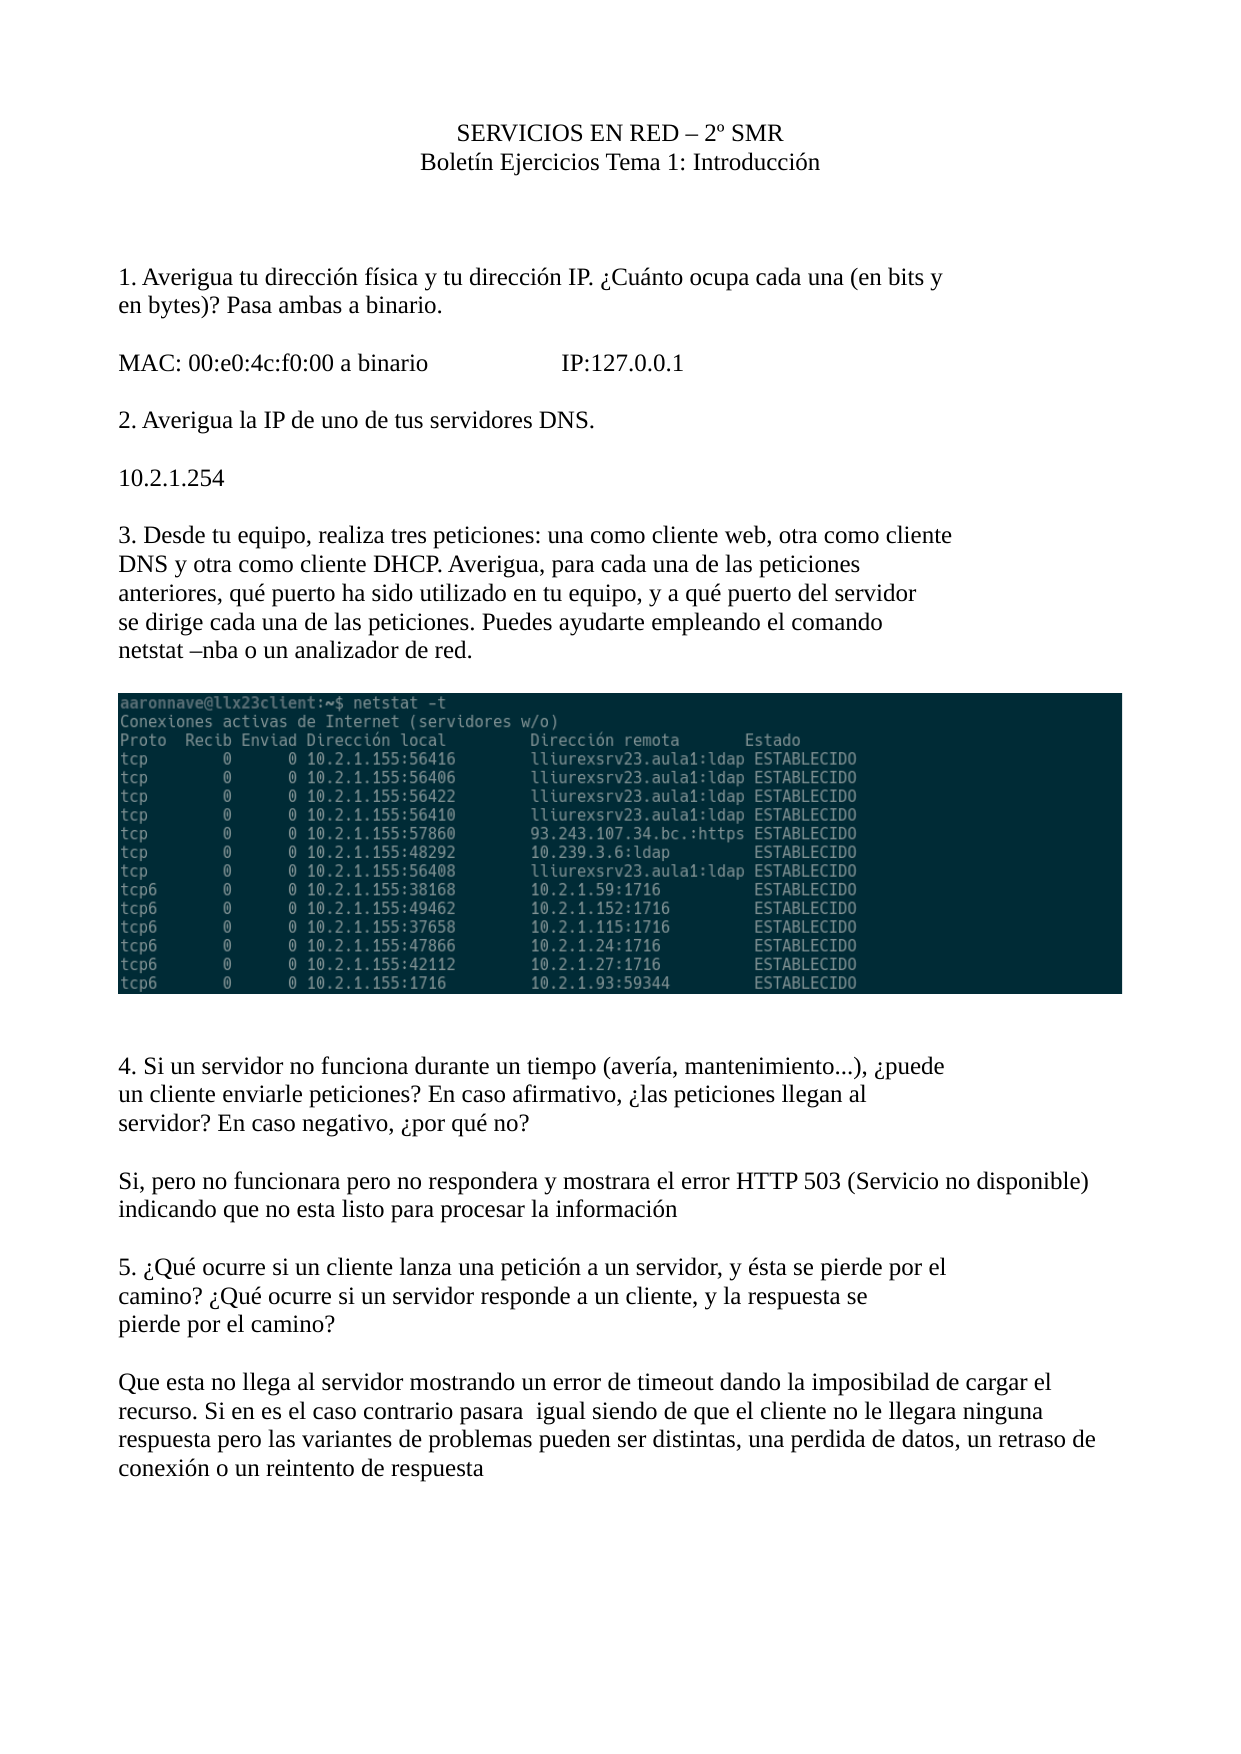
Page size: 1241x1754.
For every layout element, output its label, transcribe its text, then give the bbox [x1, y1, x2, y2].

picture [765, 753, 771, 764]
picture [831, 921, 836, 932]
picture [840, 771, 850, 783]
picture [448, 829, 454, 839]
picture [317, 886, 324, 893]
picture [756, 771, 762, 783]
picture [317, 865, 324, 874]
picture [831, 939, 836, 951]
picture [289, 886, 296, 893]
picture [140, 793, 146, 804]
picture [783, 790, 808, 801]
picture [216, 734, 220, 745]
picture [243, 697, 249, 708]
picture [374, 865, 379, 876]
picture [616, 848, 622, 857]
picture [375, 958, 379, 970]
picture [812, 790, 818, 801]
text un cliente enviarle peticiones? En caso afirmativo, ¿las peticiones llegan al [118, 1079, 1122, 1108]
text SERVICIOS EN RED – 2º SMR [118, 118, 1122, 147]
picture [440, 809, 445, 820]
picture [392, 977, 398, 988]
picture [644, 921, 650, 932]
picture [840, 790, 856, 801]
picture [588, 868, 594, 876]
picture [149, 700, 165, 708]
picture [309, 921, 314, 932]
picture [812, 771, 818, 783]
picture [608, 793, 613, 801]
text se dirige cada una de las peticiones. Puedes ayudarte empleando el comando [118, 607, 1122, 636]
picture [560, 737, 566, 745]
picture [664, 756, 669, 764]
picture [356, 809, 361, 820]
picture [383, 827, 389, 839]
picture [289, 865, 296, 874]
picture [122, 846, 127, 857]
picture [533, 883, 538, 895]
picture [812, 977, 818, 988]
picture [607, 829, 613, 839]
picture [552, 737, 557, 745]
picture [420, 811, 426, 820]
text en bytes)? Pasa ambas a binario. [118, 291, 1122, 319]
picture [317, 809, 324, 818]
picture [140, 905, 146, 916]
picture [636, 921, 640, 932]
picture [821, 958, 827, 967]
picture [289, 809, 296, 818]
picture [224, 697, 230, 708]
picture [522, 719, 529, 727]
picture [570, 756, 575, 764]
picture [784, 809, 809, 820]
picture [821, 886, 827, 895]
picture [560, 812, 566, 820]
text 5. ¿Qué ocurre si un cliente lanza una petición a un servidor, y ésta se pierde por el [118, 1252, 1122, 1281]
picture [309, 771, 314, 783]
picture [289, 753, 296, 762]
picture [588, 812, 594, 820]
picture [336, 737, 342, 745]
picture [850, 773, 856, 783]
picture [728, 868, 734, 876]
picture [411, 888, 417, 895]
text Si, pero no funcionara pero no respondera y mostrara el error HTTP 503 (Servicio no disponible) [118, 1166, 1122, 1194]
picture [429, 753, 436, 763]
picture [383, 958, 389, 970]
picture [289, 921, 296, 930]
picture [533, 902, 538, 914]
picture [392, 753, 398, 764]
picture [383, 776, 389, 783]
picture [737, 774, 743, 786]
picture [140, 980, 146, 991]
picture [840, 753, 856, 764]
picture [784, 865, 809, 876]
picture [831, 790, 836, 801]
picture [625, 977, 631, 988]
picture [309, 940, 314, 951]
picture [364, 700, 370, 708]
picture [692, 790, 696, 801]
picture [309, 790, 313, 801]
picture [355, 700, 361, 708]
picture [410, 958, 417, 970]
picture [280, 737, 286, 745]
picture [617, 756, 622, 764]
picture [662, 849, 667, 860]
picture [756, 902, 762, 914]
picture [224, 884, 230, 895]
picture [309, 827, 314, 839]
picture [850, 958, 856, 968]
picture [243, 715, 248, 727]
picture [626, 884, 631, 895]
picture [840, 902, 856, 914]
picture [812, 902, 818, 914]
picture [793, 902, 808, 914]
picture [728, 776, 734, 783]
picture [439, 885, 445, 895]
picture [831, 883, 836, 895]
picture [597, 883, 603, 895]
picture [392, 809, 398, 820]
picture [448, 809, 454, 820]
picture [170, 716, 174, 727]
text netstat –nba o un analizador de red. [118, 636, 1122, 664]
picture [150, 904, 155, 912]
text Que esta no llega al servidor mostrando un error de timeout dando la imposibilad de cargar el recurso. Si en es el caso contrario pasara igual siendo de que el cliente no le llegara ninguna respuesta pero las variantes de problemas pueden ser distintas, una perdida de datos, un retraso de conexión o un reintento de respuesta [118, 1367, 1122, 1482]
picture [122, 959, 127, 970]
picture [140, 831, 146, 842]
picture [308, 697, 314, 708]
picture [765, 734, 770, 745]
text pierde por el camino? [118, 1309, 1122, 1338]
picture [821, 809, 827, 820]
picture [616, 868, 622, 876]
picture [289, 846, 296, 855]
picture [411, 827, 417, 839]
picture [309, 809, 314, 820]
picture [541, 832, 547, 839]
picture [756, 921, 762, 932]
picture [638, 827, 650, 839]
picture [784, 939, 809, 951]
picture [691, 809, 696, 820]
picture [289, 790, 296, 799]
picture [774, 753, 781, 764]
picture [289, 830, 296, 837]
picture [317, 792, 324, 799]
picture [541, 921, 547, 932]
picture [150, 942, 156, 951]
picture [653, 977, 669, 988]
picture [765, 809, 771, 820]
picture [765, 865, 771, 876]
picture [224, 753, 230, 764]
picture [840, 977, 856, 988]
picture [534, 753, 538, 764]
picture [317, 848, 324, 855]
picture [728, 793, 734, 801]
picture [541, 940, 547, 951]
picture [541, 977, 547, 988]
picture [254, 716, 258, 727]
picture [720, 809, 725, 820]
picture [374, 809, 379, 820]
picture [224, 809, 230, 820]
picture [392, 940, 398, 951]
picture [439, 979, 445, 988]
picture [375, 902, 379, 914]
picture [262, 700, 267, 708]
picture [420, 902, 426, 913]
picture [774, 846, 781, 857]
picture [784, 958, 790, 968]
picture [448, 888, 454, 895]
picture [383, 865, 389, 876]
picture [783, 846, 804, 857]
picture [821, 865, 827, 876]
picture [784, 883, 809, 895]
picture [756, 753, 762, 764]
picture [430, 977, 435, 988]
picture [831, 977, 836, 988]
picture [309, 865, 314, 876]
picture [448, 755, 454, 764]
picture [224, 846, 230, 857]
picture [289, 700, 296, 708]
picture [821, 921, 827, 932]
picture [765, 977, 771, 988]
picture [644, 846, 650, 857]
picture [579, 793, 585, 801]
picture [534, 865, 538, 876]
picture [831, 846, 836, 857]
picture [140, 812, 146, 823]
picture [783, 902, 790, 913]
picture [410, 846, 417, 857]
picture [681, 776, 687, 783]
picture [831, 753, 836, 764]
picture [560, 793, 566, 801]
picture [420, 846, 426, 856]
picture [224, 921, 230, 932]
picture [392, 921, 398, 932]
picture [720, 865, 725, 876]
picture [765, 846, 771, 856]
picture [392, 715, 398, 727]
picture [616, 812, 622, 820]
picture [812, 958, 818, 970]
picture [430, 958, 435, 970]
picture [448, 771, 453, 781]
picture [140, 924, 146, 935]
picture [123, 753, 127, 764]
picture [653, 849, 659, 857]
picture [356, 977, 361, 988]
picture [196, 737, 202, 745]
picture [383, 809, 389, 820]
picture [653, 756, 659, 764]
picture [327, 715, 333, 727]
picture [840, 939, 856, 951]
text 1. Averigua tu dirección física y tu dirección IP. ¿Cuánto ocupa cada una (en bits y [118, 262, 1122, 291]
picture [720, 772, 725, 783]
picture [317, 923, 324, 930]
picture [569, 846, 575, 856]
picture [401, 700, 408, 708]
picture [840, 921, 856, 932]
picture [383, 902, 389, 913]
picture [672, 737, 678, 745]
picture [580, 921, 584, 932]
picture [597, 846, 603, 856]
picture [597, 977, 603, 988]
picture [429, 737, 436, 745]
picture [840, 827, 850, 839]
picture [812, 846, 818, 857]
text DNS y otra como cliente DHCP. Averigua, para cada una de las peticiones [118, 549, 1122, 578]
picture [681, 812, 687, 820]
picture [289, 960, 296, 967]
picture [662, 828, 667, 839]
picture [420, 977, 426, 988]
picture [383, 883, 389, 895]
picture [821, 830, 827, 839]
picture [440, 753, 445, 764]
picture [616, 921, 622, 932]
picture [570, 868, 575, 876]
picture [588, 756, 594, 764]
picture [774, 977, 781, 988]
picture [831, 809, 836, 820]
picture [224, 790, 230, 801]
picture [737, 756, 743, 767]
picture [765, 941, 771, 951]
picture [187, 734, 193, 745]
picture [187, 718, 192, 727]
picture [580, 884, 585, 895]
picture [429, 772, 435, 782]
picture [821, 846, 827, 855]
picture [122, 734, 128, 745]
picture [653, 958, 659, 968]
picture [150, 979, 156, 988]
picture [561, 775, 566, 783]
picture [309, 977, 314, 988]
picture [365, 718, 370, 727]
picture [654, 921, 659, 932]
picture [588, 793, 594, 800]
picture [374, 977, 379, 988]
picture [774, 902, 781, 913]
picture [431, 884, 435, 895]
picture [317, 830, 324, 837]
picture [533, 977, 538, 988]
picture [243, 734, 249, 745]
picture [373, 718, 378, 726]
picture [317, 904, 324, 911]
picture [653, 868, 659, 876]
picture [289, 774, 296, 781]
picture [486, 718, 491, 727]
picture [663, 736, 668, 745]
picture [177, 700, 184, 708]
text indicando que no esta listo para procesar la información [118, 1194, 1122, 1223]
picture [840, 958, 850, 970]
picture [224, 940, 230, 951]
picture [429, 809, 436, 819]
picture [756, 977, 762, 988]
picture [375, 884, 379, 895]
picture [728, 812, 734, 820]
picture [328, 737, 333, 745]
picture [746, 734, 752, 745]
picture [664, 812, 669, 820]
picture [383, 753, 389, 763]
picture [299, 715, 305, 727]
picture [159, 737, 165, 745]
text anteriores, qué puerto ha sido utilizado en tu equipo, y a qué puerto del servidor [118, 578, 1122, 607]
picture [840, 809, 856, 820]
picture [645, 940, 650, 951]
picture [653, 812, 659, 820]
picture [309, 902, 314, 914]
picture [224, 902, 230, 913]
picture [821, 902, 827, 911]
picture [140, 887, 146, 898]
picture [356, 902, 360, 914]
picture [812, 939, 818, 951]
picture [579, 868, 585, 876]
picture [653, 776, 659, 783]
picture [271, 697, 277, 708]
picture [570, 812, 575, 820]
picture [224, 958, 230, 968]
picture [336, 697, 342, 711]
picture [122, 715, 128, 727]
picture [122, 902, 127, 914]
picture [533, 921, 538, 932]
picture [122, 772, 127, 783]
picture [775, 939, 780, 951]
picture [420, 921, 426, 932]
picture [140, 774, 146, 786]
picture [636, 902, 640, 914]
picture [653, 793, 659, 801]
picture [645, 884, 650, 895]
picture [840, 883, 856, 895]
picture [634, 737, 659, 745]
picture [317, 753, 324, 762]
picture [681, 868, 687, 876]
text camino? ¿Qué ocurre si un servidor responde a un cliente, y la respuesta se [118, 1281, 1122, 1309]
picture [356, 940, 361, 951]
text 4. Si un servidor no funciona durante un tiempo (avería, mantenimiento...), ¿puede [118, 1051, 1122, 1079]
picture [140, 868, 146, 879]
picture [607, 902, 613, 913]
picture [569, 827, 575, 838]
picture [783, 977, 808, 988]
picture [429, 902, 436, 913]
picture [532, 734, 537, 745]
picture [821, 942, 827, 951]
picture [756, 865, 762, 876]
picture [411, 737, 417, 745]
picture [812, 865, 818, 876]
picture [728, 831, 734, 842]
picture [607, 737, 612, 745]
picture [140, 849, 146, 860]
picture [607, 886, 613, 895]
picture [356, 753, 361, 764]
text 3. Desde tu equipo, realiza tres peticiones: una como cliente web, otra como cliente [118, 521, 1122, 549]
picture [356, 865, 361, 876]
picture [429, 944, 435, 951]
picture [140, 756, 146, 767]
picture [626, 958, 631, 970]
picture [598, 902, 603, 914]
text 10.2.1.254 [118, 463, 1122, 492]
picture [541, 902, 547, 913]
picture [375, 828, 379, 839]
picture [420, 792, 426, 801]
picture [439, 942, 445, 951]
picture [374, 846, 378, 857]
picture [774, 958, 781, 969]
picture [374, 790, 379, 801]
picture [664, 793, 669, 801]
picture [140, 737, 146, 745]
text Boletín Ejercicios Tema 1: Introducción [118, 147, 1122, 176]
picture [597, 737, 603, 745]
picture [606, 940, 613, 951]
picture [374, 753, 379, 764]
picture [831, 771, 836, 783]
picture [774, 737, 781, 745]
picture [691, 753, 696, 764]
picture [840, 865, 856, 876]
picture [784, 753, 809, 764]
picture [132, 737, 137, 745]
picture [534, 809, 538, 820]
picture [821, 753, 827, 764]
picture [812, 827, 818, 839]
picture [692, 772, 697, 783]
picture [691, 865, 696, 876]
picture [448, 865, 454, 876]
picture [392, 865, 398, 876]
picture [383, 939, 389, 951]
picture [570, 793, 575, 801]
picture [541, 884, 547, 895]
picture [309, 958, 314, 970]
picture [392, 883, 398, 895]
picture [356, 790, 360, 801]
picture [429, 865, 436, 875]
picture [626, 737, 631, 745]
picture [784, 734, 790, 745]
picture [214, 697, 221, 708]
picture [420, 888, 426, 895]
picture [140, 943, 146, 954]
picture [580, 940, 585, 951]
picture [150, 885, 156, 895]
picture [187, 700, 193, 708]
picture [664, 868, 669, 876]
picture [579, 812, 585, 820]
picture [356, 921, 361, 932]
picture [439, 829, 445, 839]
picture [821, 977, 827, 988]
picture [374, 921, 379, 932]
picture [289, 977, 296, 986]
picture [831, 865, 836, 876]
picture [579, 756, 585, 764]
picture [281, 697, 287, 708]
picture [195, 697, 213, 708]
picture [122, 790, 127, 801]
picture [224, 734, 230, 745]
picture [411, 776, 417, 783]
picture [234, 700, 240, 708]
picture [711, 865, 715, 876]
picture [420, 755, 426, 764]
picture [411, 753, 417, 762]
picture [168, 700, 174, 708]
picture [224, 720, 230, 727]
picture [317, 940, 324, 949]
picture [711, 753, 715, 764]
picture [309, 753, 314, 764]
picture [626, 940, 631, 951]
picture [467, 715, 473, 727]
picture [410, 940, 417, 951]
picture [271, 720, 277, 727]
picture [774, 883, 781, 895]
picture [765, 921, 771, 932]
picture [737, 793, 743, 804]
text servidor? En caso negativo, ¿por qué no? [118, 1108, 1122, 1137]
picture [774, 809, 781, 820]
picture [840, 846, 856, 857]
picture [411, 921, 417, 932]
picture [790, 827, 809, 839]
picture [756, 958, 762, 970]
picture [150, 734, 155, 745]
picture [664, 775, 669, 783]
picture [541, 958, 547, 968]
picture [793, 958, 809, 970]
picture [375, 771, 379, 783]
picture [150, 923, 156, 932]
picture [635, 979, 641, 988]
picture [737, 868, 743, 879]
picture [580, 958, 584, 970]
picture [812, 921, 818, 932]
picture [812, 753, 818, 764]
picture [850, 829, 856, 839]
picture [448, 921, 454, 932]
picture [122, 865, 127, 876]
picture [793, 737, 799, 745]
picture [831, 827, 836, 839]
picture [356, 958, 361, 970]
picture [440, 958, 445, 970]
picture [756, 827, 762, 839]
picture [756, 939, 762, 951]
picture [774, 921, 781, 932]
picture [533, 958, 538, 970]
picture [812, 809, 818, 820]
picture [448, 942, 454, 951]
picture [429, 790, 436, 800]
picture [681, 793, 687, 801]
picture [439, 865, 445, 876]
picture [608, 921, 612, 932]
picture [252, 737, 258, 745]
picture [728, 756, 734, 764]
picture [224, 865, 230, 876]
picture [654, 902, 659, 914]
picture [140, 961, 146, 972]
picture [645, 958, 650, 970]
picture [410, 902, 417, 913]
picture [299, 700, 305, 708]
picture [412, 977, 417, 988]
picture [317, 960, 324, 967]
picture [831, 958, 836, 970]
picture [272, 734, 276, 745]
picture [812, 883, 818, 895]
picture [317, 979, 324, 986]
picture [580, 977, 584, 988]
picture [439, 904, 444, 912]
picture [356, 884, 361, 895]
picture [532, 829, 538, 839]
picture [821, 790, 827, 799]
picture [439, 771, 445, 783]
picture [122, 977, 127, 988]
picture [756, 790, 762, 801]
picture [662, 921, 669, 932]
picture [711, 828, 715, 839]
picture [790, 771, 809, 783]
picture [681, 756, 687, 764]
picture [375, 940, 379, 951]
picture [309, 883, 314, 895]
picture [711, 809, 715, 820]
text MAC: 00:e0:4c:f0:00 a binario IP:127.0.0.1 [118, 348, 1122, 377]
picture [598, 827, 603, 839]
picture [224, 977, 230, 988]
picture [774, 827, 781, 839]
picture [224, 829, 230, 839]
picture [541, 846, 547, 857]
picture [224, 771, 230, 783]
picture [122, 921, 127, 932]
picture [356, 827, 361, 839]
picture [598, 921, 603, 932]
picture [440, 718, 445, 726]
picture [383, 737, 389, 745]
picture [784, 827, 790, 837]
picture [317, 774, 324, 781]
picture [784, 921, 809, 932]
picture [420, 771, 425, 781]
text 2. Averigua la IP de uno de tus servidores DNS. [118, 406, 1122, 434]
picture [289, 940, 296, 949]
picture [756, 809, 762, 820]
picture [720, 790, 725, 801]
picture [560, 868, 566, 876]
picture [121, 700, 146, 708]
picture [308, 734, 314, 745]
picture [336, 718, 341, 727]
picture [252, 697, 258, 708]
picture [720, 753, 725, 764]
picture [737, 812, 743, 823]
picture [784, 771, 790, 781]
picture [589, 734, 593, 745]
picture [756, 846, 762, 857]
picture [289, 902, 296, 911]
picture [533, 940, 538, 951]
picture [644, 977, 650, 988]
picture [774, 865, 781, 876]
picture [774, 771, 781, 783]
picture [756, 883, 762, 895]
picture [774, 790, 781, 801]
picture [653, 942, 659, 951]
picture [831, 902, 836, 914]
picture [765, 790, 771, 801]
picture [560, 756, 566, 764]
picture [580, 902, 584, 914]
picture [356, 771, 361, 783]
picture [291, 734, 296, 745]
picture [140, 718, 145, 726]
picture [420, 867, 426, 876]
picture [122, 809, 127, 820]
picture [653, 886, 659, 895]
